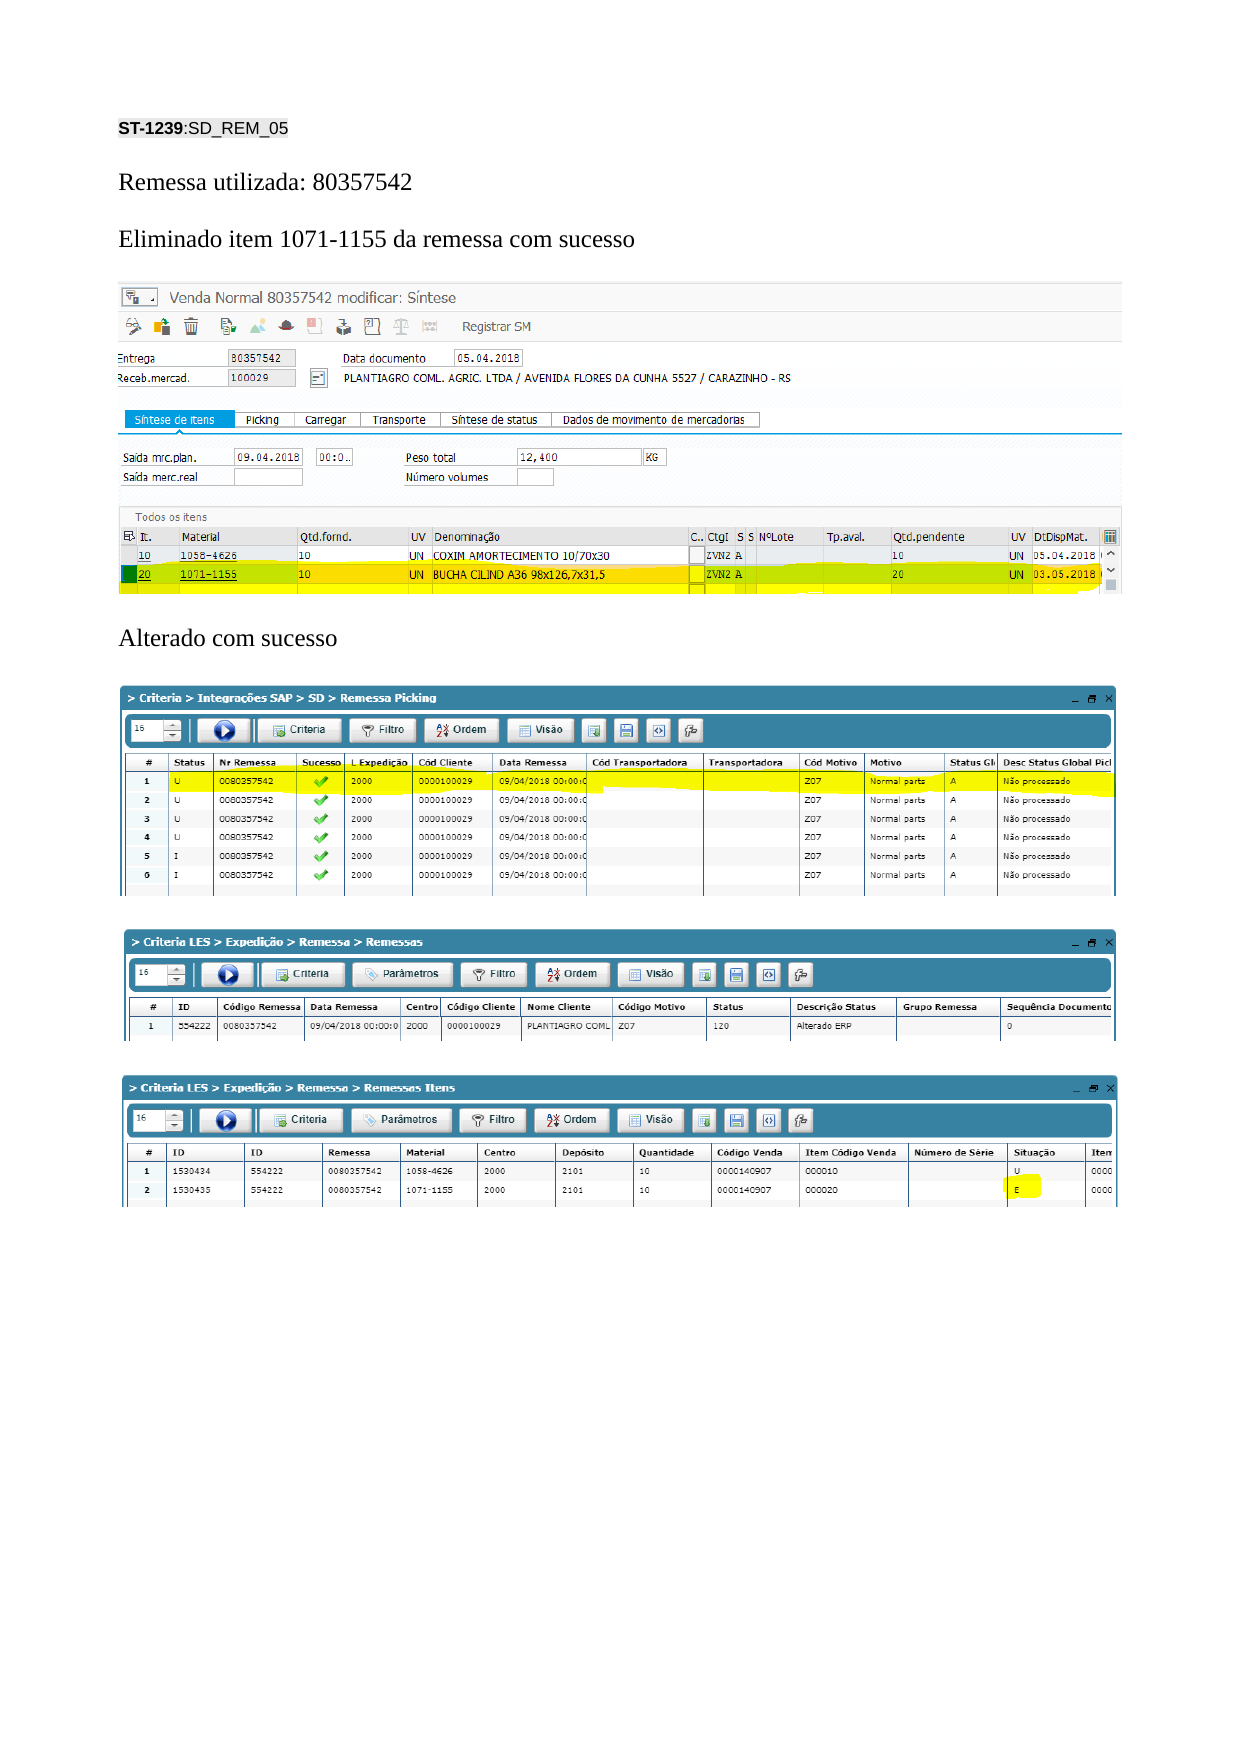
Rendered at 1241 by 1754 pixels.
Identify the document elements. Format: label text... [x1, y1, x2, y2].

picture [118, 924, 1123, 1041]
text Alterado com sucesso [118, 623, 1122, 651]
text Remessa utilizada: 80357542 [118, 167, 1122, 195]
picture [118, 680, 1123, 896]
text ST-1239:SD_REM_05 [118, 118, 1122, 138]
text Eliminado item 1071-1155 da remessa com sucesso [118, 224, 1122, 253]
picture [118, 281, 1123, 432]
picture [118, 434, 1123, 594]
picture [118, 1069, 1123, 1207]
